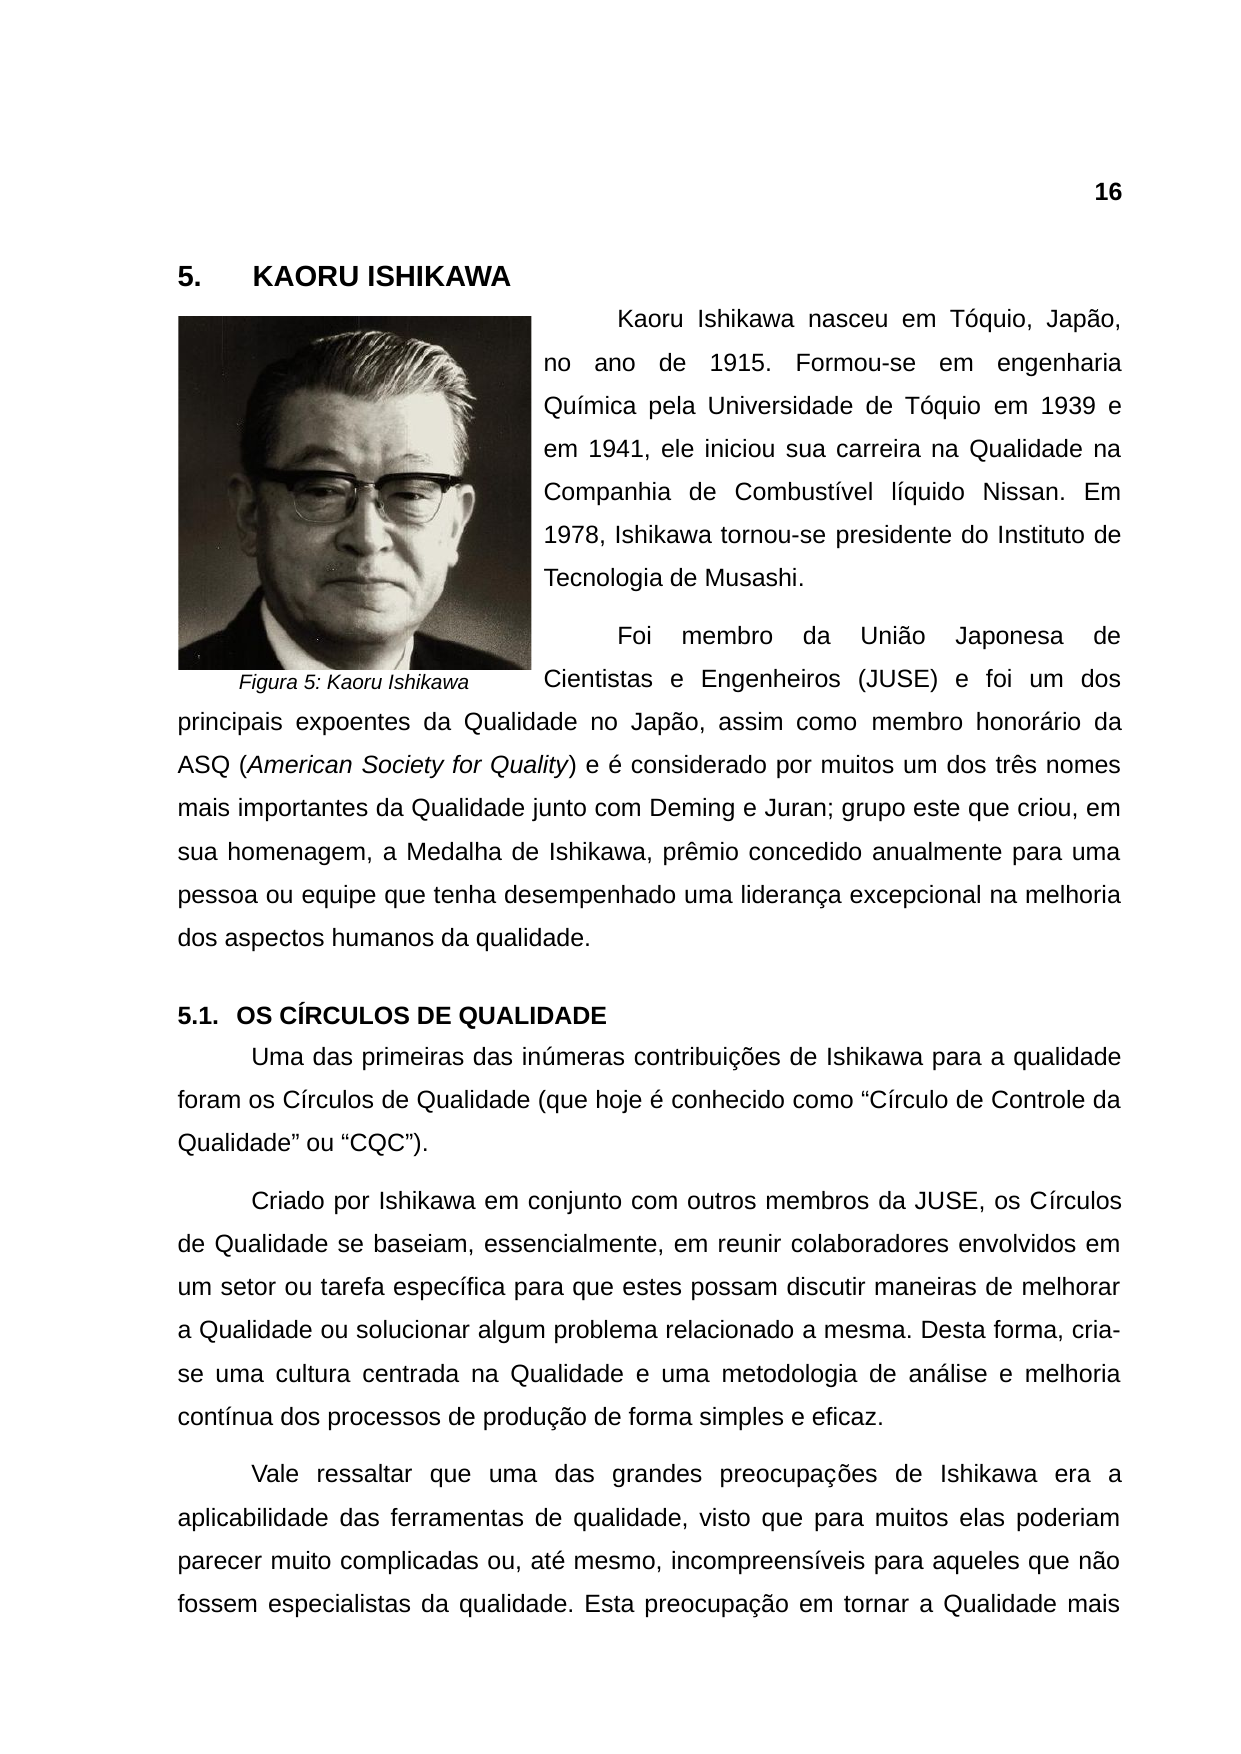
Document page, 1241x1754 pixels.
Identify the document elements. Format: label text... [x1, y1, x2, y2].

text Uma das primeiras das inúmeras contribuições de Ishikawa para a qualidade foram os Círculos de Qualidade (que hoje é conhecido como “Círculo de Controle da Qualidade” ou “CQC”). [177, 1042, 1122, 1157]
text Kaoru Ishikawa nasceu em Tóquio, Japão, no ano de 1915. Formou-se em engenharia Química pela Universidade de Tóquio em 1939 e em 1941, ele iniciou sua carreira na Qualidade na Companhia de Combustível líquido Nissan. Em 1978, Ishikawa tornou-se presidente do Instituto de Tecnologia de Musashi. [177, 304, 1122, 706]
picture [178, 316, 532, 670]
subtitle KAORU ISHIKAWA [177, 259, 1122, 293]
text Foi membro da União Japonesa de Cientistas e Engenheiros (JUSE) e foi um dos principais expoentes da Qualidade no Japão, assim como membro honorário da ASQ (American Society for Quality) e é considerado por muitos um dos três nomes mais importantes da Qualidade junto com Deming e Juran; grupo este que criou, em sua homenagem, a Medalha de Ishikawa, prêmio concedido anualmente para uma pessoa ou equipe que tenha desempenhado uma liderança excepcional na melhoria dos aspectos humanos da qualidade. [177, 621, 1122, 951]
text Criado por Ishikawa em conjunto com outros membros da JUSE, os Círculos de Qualidade se baseiam, essencialmente, em reunir colaboradores envolvidos em um setor ou tarefa específica para que estes possam discutir maneiras de melhorar a Qualidade ou solucionar algum problema relacionado a mesma. Desta forma, cria-se uma cultura centrada na Qualidade e uma metodologia de análise e melhoria contínua dos processos de produção de forma simples e eficaz. [177, 1186, 1122, 1431]
text Figura 5: Kaoru Ishikawa [178, 670, 531, 694]
subtitle Os Círculos de Qualidade [177, 1001, 1122, 1030]
text Vale ressaltar que uma das grandes preocupações de Ishikawa era a aplicabilidade das ferramentas de qualidade, visto que para muitos elas poderiam parecer muito complicadas ou, até mesmo, incompreensíveis para aqueles que não fossem especialistas da qualidade. Esta preocupação em tornar a Qualidade mais [177, 1459, 1122, 1618]
